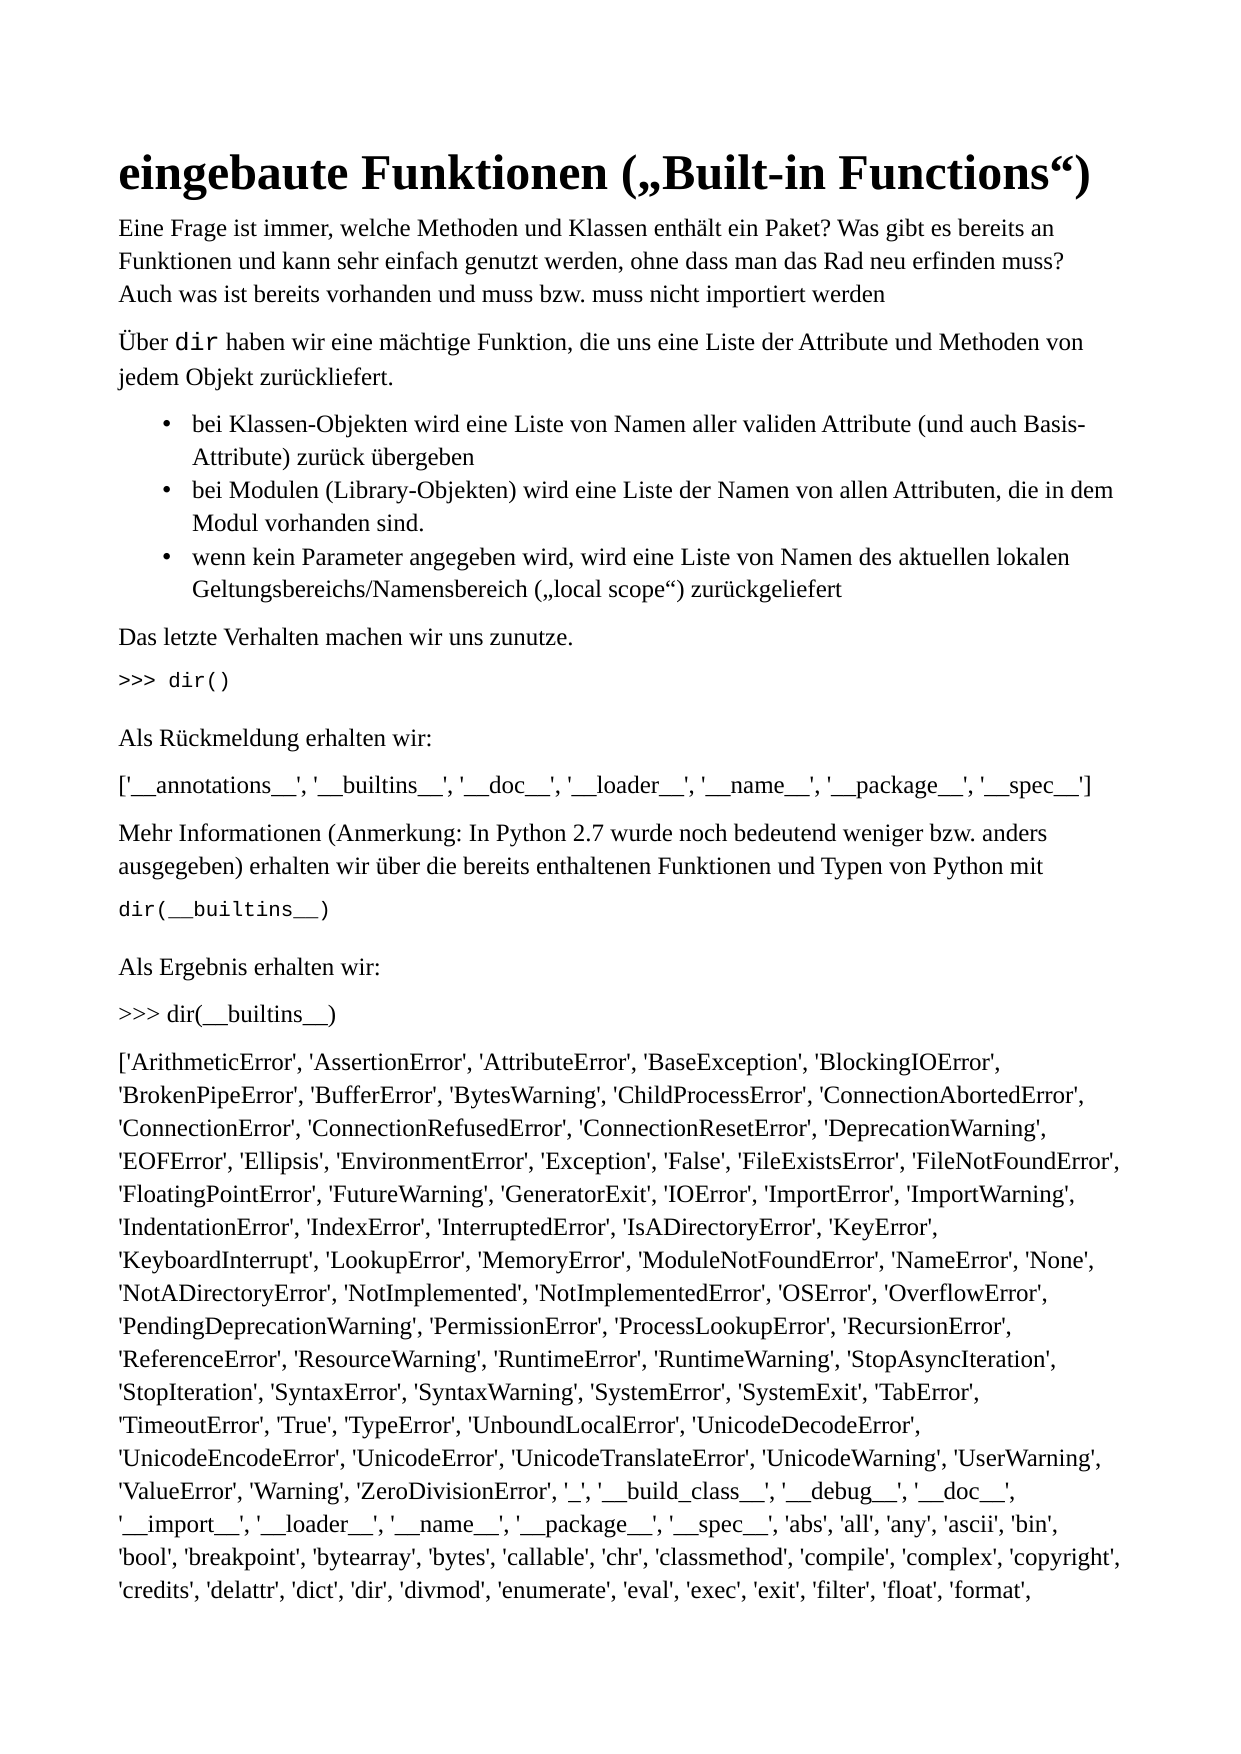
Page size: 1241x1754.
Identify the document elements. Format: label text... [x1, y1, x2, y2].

text Als Ergebnis erhalten wir: [118, 952, 1122, 981]
text Über dir haben wir eine mächtige Funktion, die uns eine Liste der Attribute und Methoden von jedem Objekt zurückliefert. [118, 327, 1122, 391]
text >>> dir(__builtins__) [118, 999, 1122, 1028]
text Als Rückmeldung erhalten wir: [118, 723, 1122, 752]
text >>> dir() [118, 670, 1122, 693]
list wenn kein Parameter angegeben wird, wird eine Liste von Namen des aktuellen lokalen Geltungsbereichs/Namensbereich („local scope“) zurückgeliefert [162, 542, 1122, 603]
text ['ArithmeticError', 'AssertionError', 'AttributeError', 'BaseException', 'BlockingIOError', 'BrokenPipeError', 'BufferError', 'BytesWarning', 'ChildProcessError', 'ConnectionAbortedError', 'ConnectionError', 'ConnectionRefusedError', 'ConnectionResetError', 'DeprecationWarning', 'EOFError', 'Ellipsis', 'EnvironmentError', 'Exception', 'False', 'FileExistsError', 'FileNotFoundError', 'FloatingPointError', 'FutureWarning', 'GeneratorExit', 'IOError', 'ImportError', 'ImportWarning', 'IndentationError', 'IndexError', 'InterruptedError', 'IsADirectoryError', 'KeyError', 'KeyboardInterrupt', 'LookupError', 'MemoryError', 'ModuleNotFoundError', 'NameError', 'None', 'NotADirectoryError', 'NotImplemented', 'NotImplementedError', 'OSError', 'OverflowError', 'PendingDeprecationWarning', 'PermissionError', 'ProcessLookupError', 'RecursionError', 'ReferenceError', 'ResourceWarning', 'RuntimeError', 'RuntimeWarning', 'StopAsyncIteration', 'StopIteration', 'SyntaxError', 'SyntaxWarning', 'SystemError', 'SystemExit', 'TabError', 'TimeoutError', 'True', 'TypeError', 'UnboundLocalError', 'UnicodeDecodeError', 'UnicodeEncodeError', 'UnicodeError', 'UnicodeTranslateError', 'UnicodeWarning', 'UserWarning', 'ValueError', 'Warning', 'ZeroDivisionError', '_', '__build_class__', '__debug__', '__doc__', '__import__', '__loader__', '__name__', '__package__', '__spec__', 'abs', 'all', 'any', 'ascii', 'bin', 'bool', 'breakpoint', 'bytearray', 'bytes', 'callable', 'chr', 'classmethod', 'compile', 'complex', 'copyright', 'credits', 'delattr', 'dict', 'dir', 'divmod', 'enumerate', 'eval', 'exec', 'exit', 'filter', 'float', 'format', [118, 1047, 1122, 1604]
list bei Klassen-Objekten wird eine Liste von Namen aller validen Attribute (und auch Basis-Attribute) zurück übergeben [162, 409, 1122, 471]
text Mehr Informationen (Anmerkung: In Python 2.7 wurde noch bedeutend weniger bzw. anders ausgegeben) erhalten wir über die bereits enthaltenen Funktionen und Typen von Python mit [118, 818, 1122, 880]
text dir(__builtins__) [118, 899, 1122, 922]
text Das letzte Verhalten machen wir uns zunutze. [118, 622, 1122, 651]
list bei Modulen (Library-Objekten) wird eine Liste der Namen von allen Attributen, die in dem Modul vorhanden sind. [162, 476, 1122, 537]
subtitle eingebaute Funktionen („Built-in Functions“) [118, 143, 1122, 201]
text Eine Frage ist immer, welche Methoden und Klassen enthält ein Paket? Was gibt es bereits an Funktionen und kann sehr einfach genutzt werden, ohne dass man das Rad neu erfinden muss? Auch was ist bereits vorhanden und muss bzw. muss nicht importiert werden [118, 213, 1122, 308]
text ['__annotations__', '__builtins__', '__doc__', '__loader__', '__name__', '__package__', '__spec__'] [118, 771, 1122, 799]
